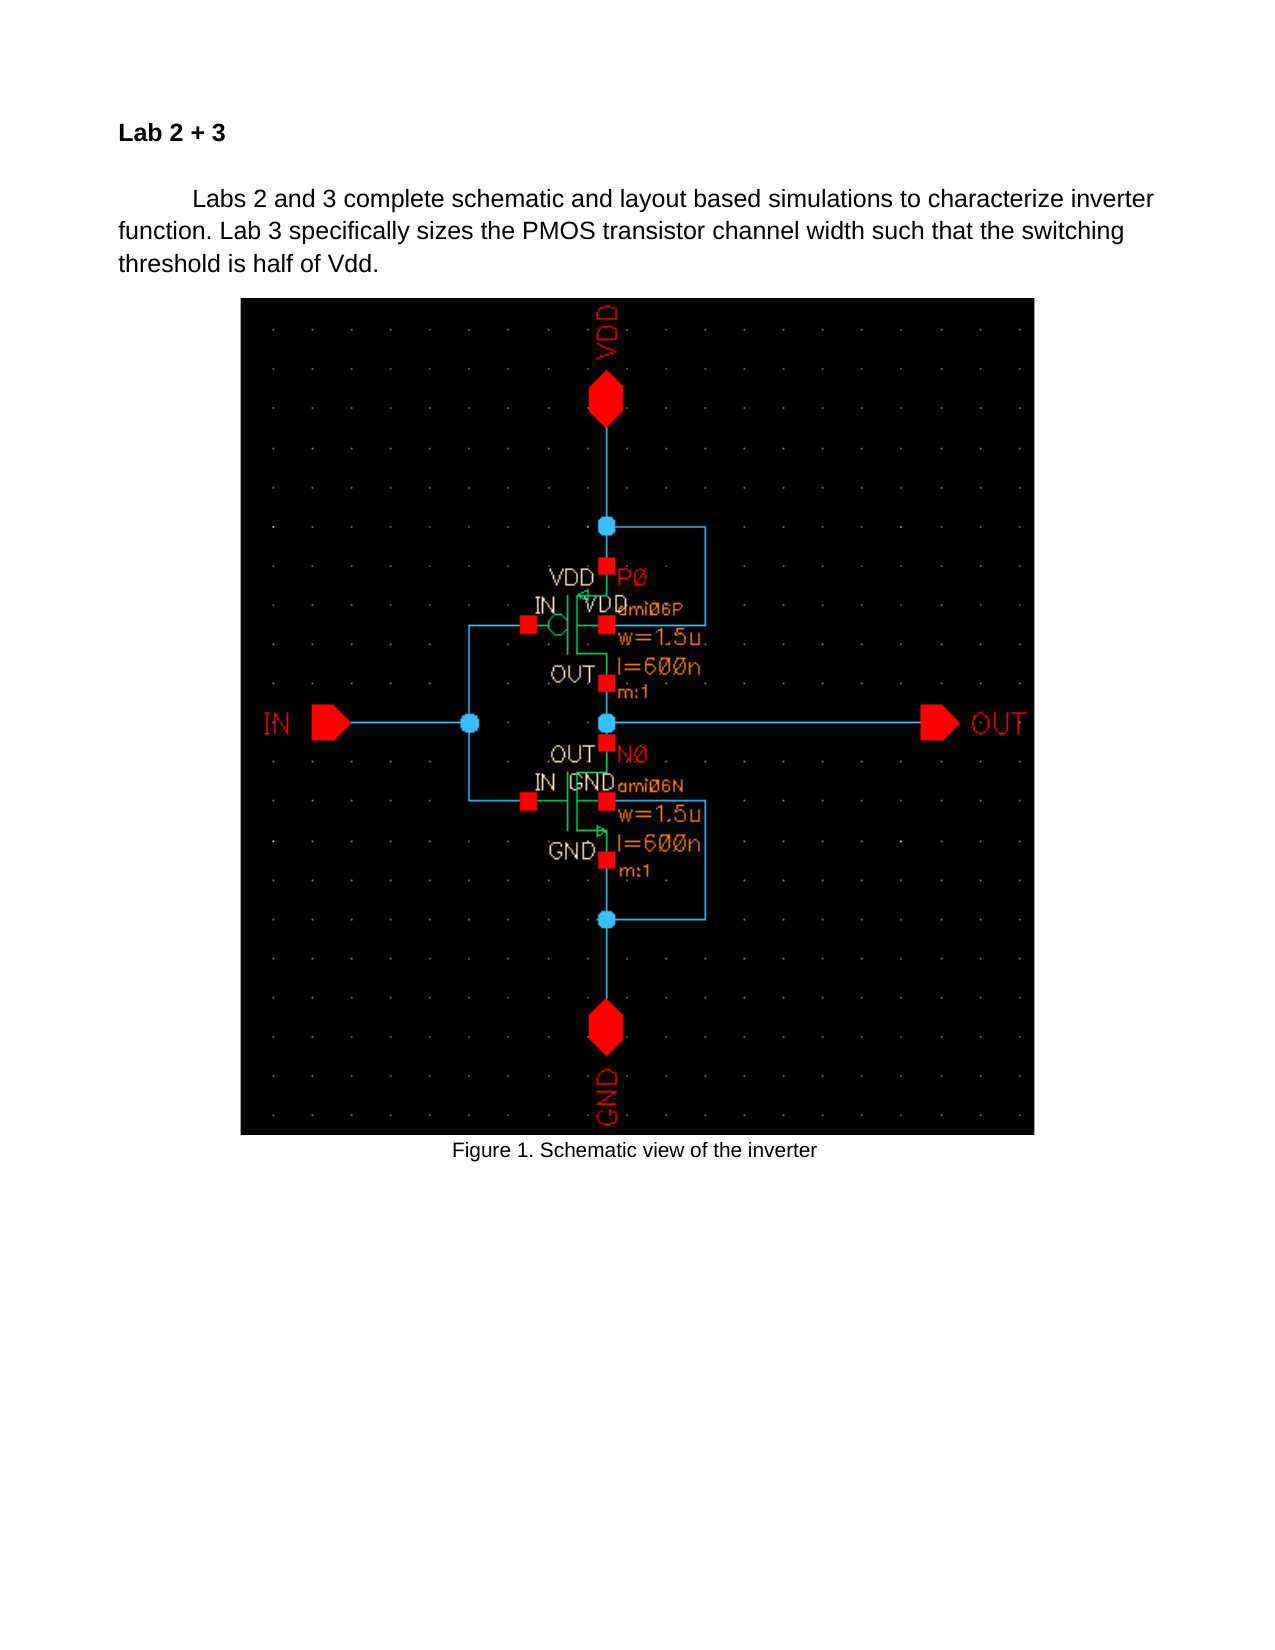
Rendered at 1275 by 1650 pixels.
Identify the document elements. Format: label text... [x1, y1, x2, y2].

text Labs 2 and 3 complete schematic and layout based simulations to characterize inverter function. Lab 3 specifically sizes the PMOS transistor channel width such that the switching threshold is half of Vdd. [118, 183, 1157, 278]
text Lab 2 + 3 [118, 118, 1157, 147]
text Figure 1. Schematic view of the inverter [118, 282, 1157, 1162]
picture [240, 298, 1035, 1135]
